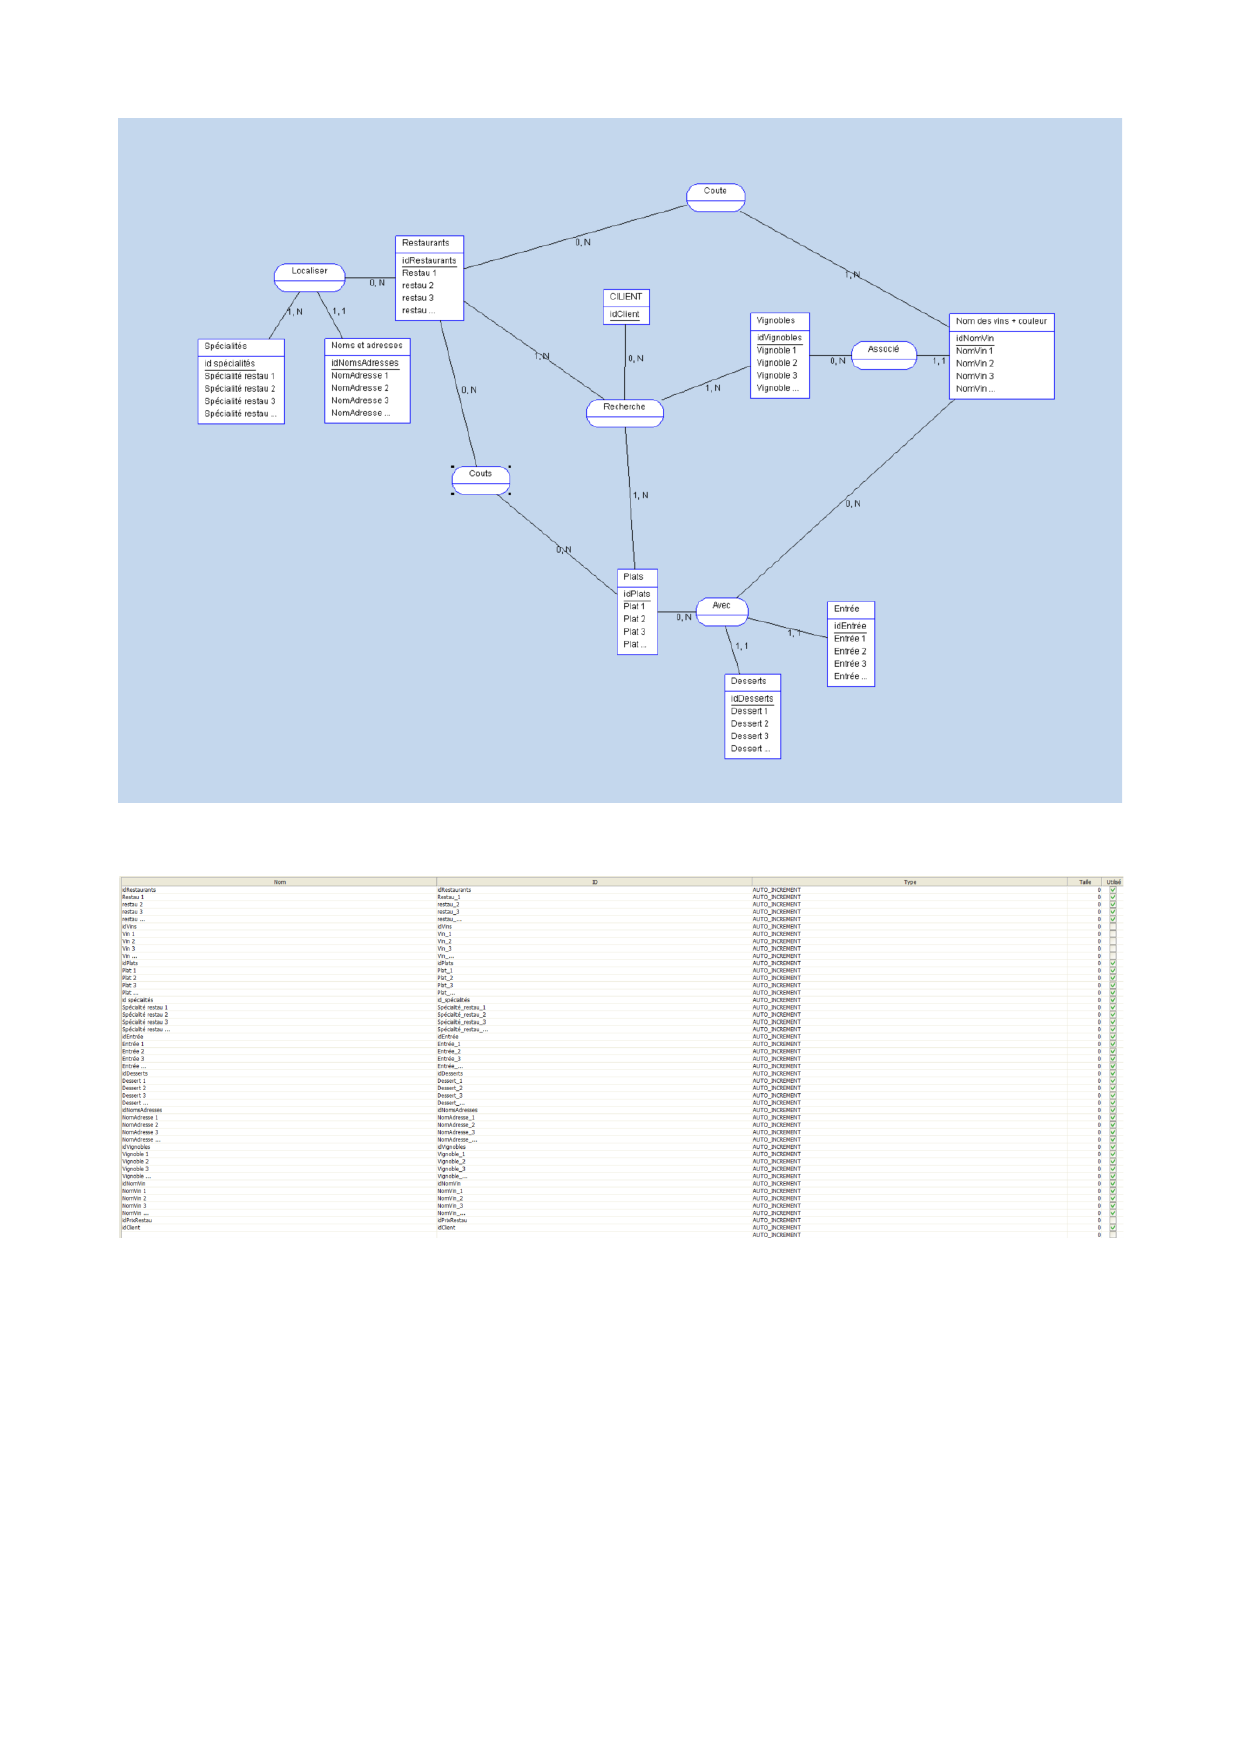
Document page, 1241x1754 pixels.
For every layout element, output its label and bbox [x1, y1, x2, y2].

picture [118, 118, 1123, 803]
picture [119, 876, 1124, 1238]
